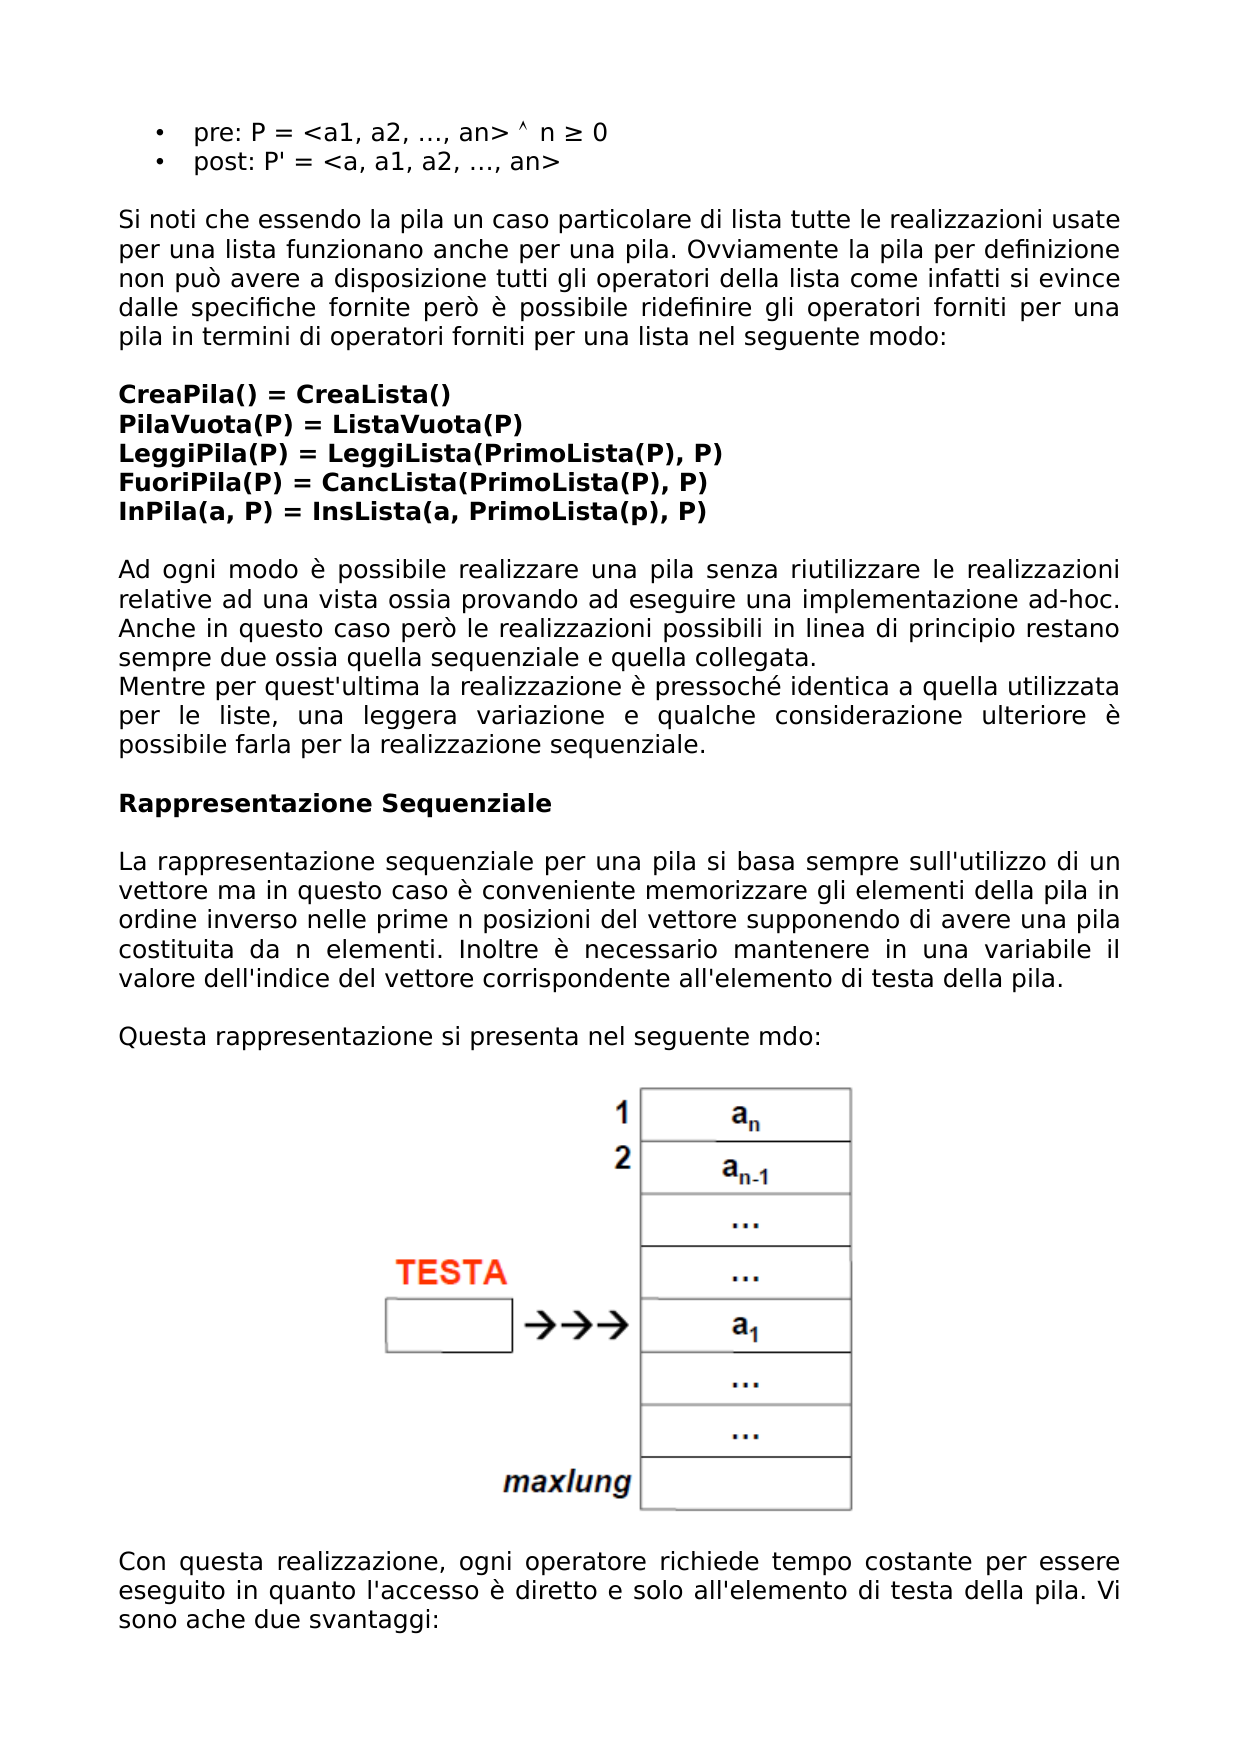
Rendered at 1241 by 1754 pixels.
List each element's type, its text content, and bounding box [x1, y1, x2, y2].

text Rappresentazione Sequenziale [118, 789, 1122, 818]
picture [379, 1080, 862, 1519]
text La rappresentazione sequenziale per una pila si basa sempre sull'utilizzo di un vettore ma in questo caso è conveniente memorizzare gli elementi della pila in ordine inverso nelle prime n posizioni del vettore supponendo di avere una pila costituita da n elementi. Inoltre è necessario mantenere in una variabile il valore dell'indice del vettore corrispondente all'elemento di testa della pila. [118, 847, 1122, 993]
list pre: P = <a1, a2, …, an> Ù n ≥ 0 [156, 118, 1122, 147]
text Mentre per quest'ultima la realizzazione è pressoché identica a quella utilizzata per le liste, una leggera variazione e qualche considerazione ulteriore è possibile farla per la realizzazione sequenziale. [118, 672, 1122, 760]
text Si noti che essendo la pila un caso particolare di lista tutte le realizzazioni usate per una lista funzionano anche per una pila. Ovviamente la pila per definizione non può avere a disposizione tutti gli operatori della lista come infatti si evince dalle specifiche fornite però è possibile ridefinire gli operatori forniti per una pila in termini di operatori forniti per una lista nel seguente modo: [118, 206, 1122, 351]
text CreaPila() = CreaLista() [118, 381, 1122, 410]
text LeggiPila(P) = LeggiLista(PrimoLista(P), P) [118, 439, 1122, 468]
text Con questa realizzazione, ogni operatore richiede tempo costante per essere eseguito in quanto l'accesso è diretto e solo all'elemento di testa della pila. Vi sono ache due svantaggi: [118, 1547, 1122, 1635]
text Ad ogni modo è possibile realizzare una pila senza riutilizzare le realizzazioni relative ad una vista ossia provando ad eseguire una implementazione ad-hoc. Anche in questo caso però le realizzazioni possibili in linea di principio restano sempre due ossia quella sequenziale e quella collegata. [118, 556, 1122, 672]
text FuoriPila(P) = CancLista(PrimoLista(P), P) [118, 468, 1122, 497]
text Questa rappresentazione si presenta nel seguente mdo: [118, 1022, 1122, 1051]
text PilaVuota(P) = ListaVuota(P) [118, 410, 1122, 439]
text InPila(a, P) = InsLista(a, PrimoLista(p), P) [118, 497, 1122, 526]
list post: P' = <a, a1, a2, …, an> [156, 147, 1122, 176]
